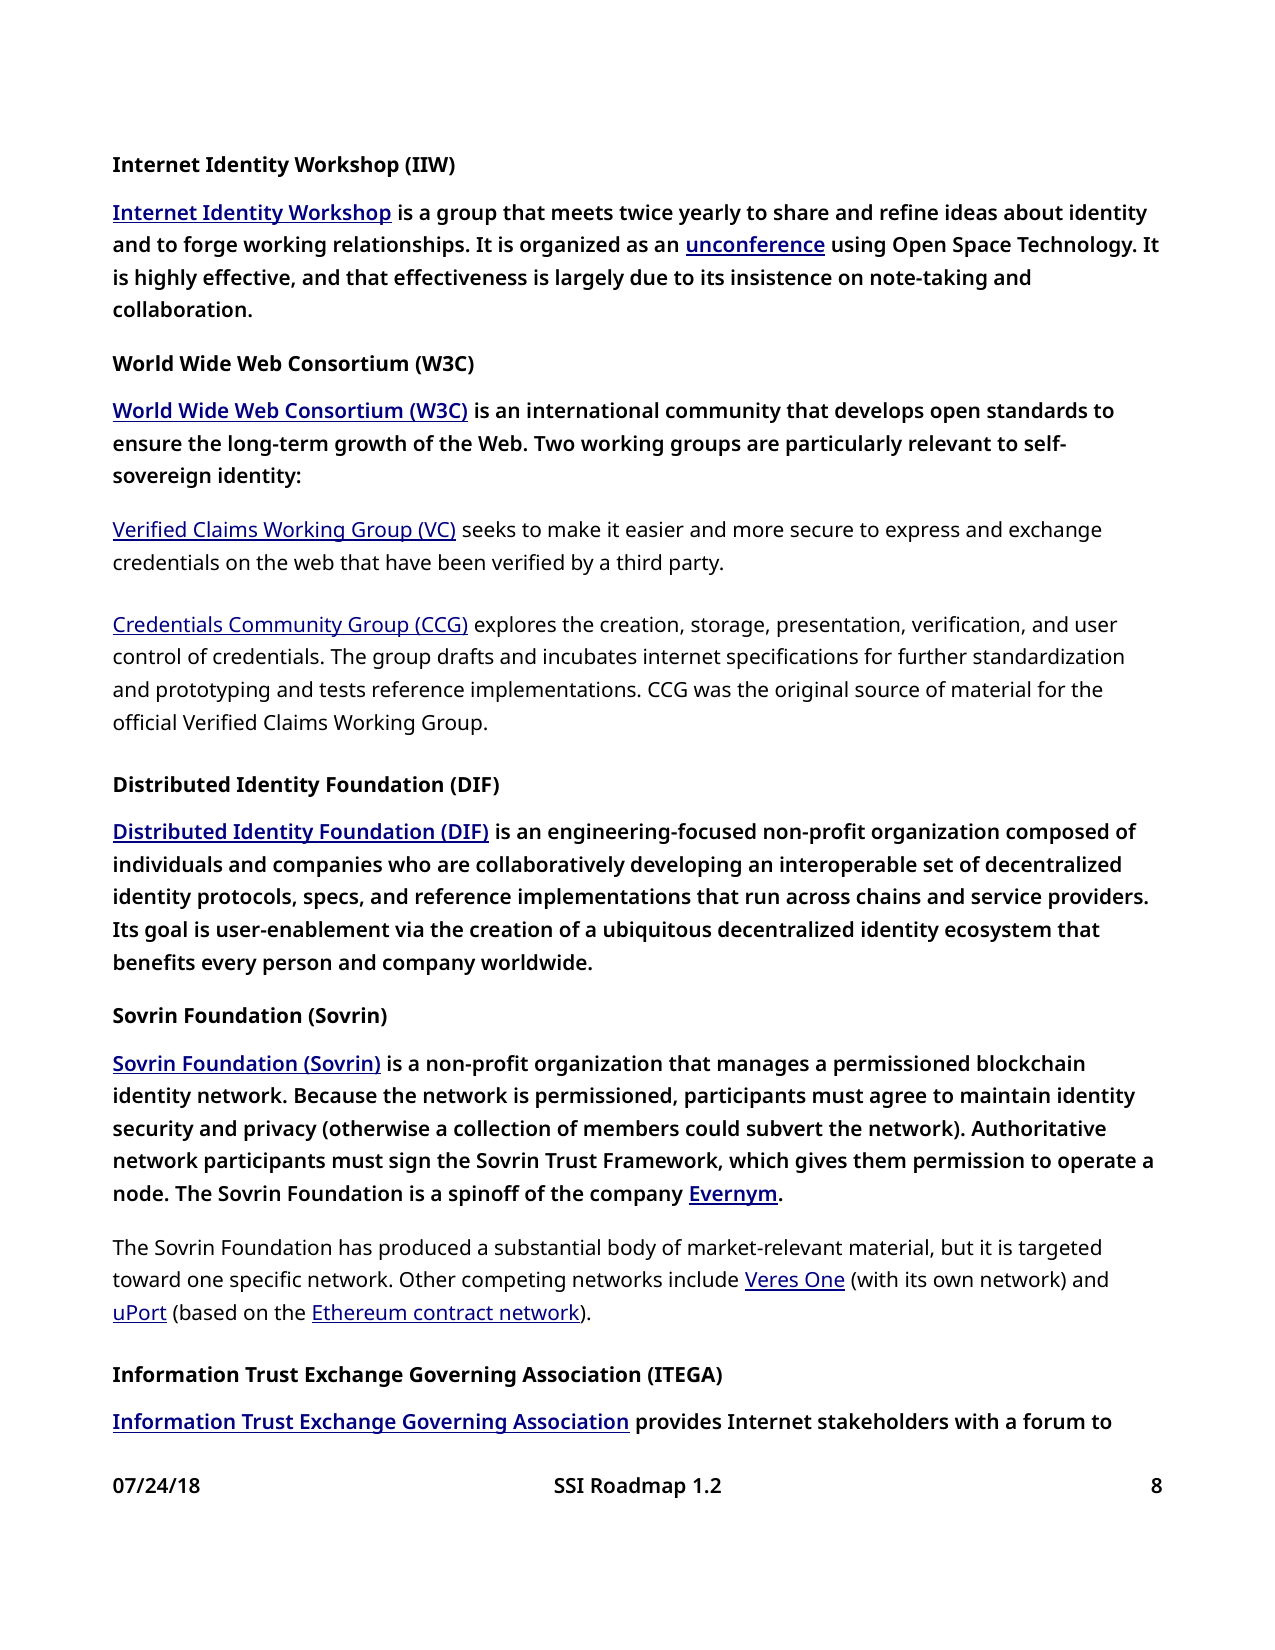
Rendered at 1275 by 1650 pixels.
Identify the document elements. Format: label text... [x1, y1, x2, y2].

text Sovrin Foundation (Sovrin) is a non-profit organization that manages a permissioned blockchain identity network. Because the network is permissioned, participants must agree to maintain identity security and privacy (otherwise a collection of members could subvert the network). Authoritative network participants must sign the Sovrin Trust Framework, which gives them permission to operate a node. The Sovrin Foundation is a spinoff of the company Evernym. [112, 1049, 1162, 1208]
subtitle Internet Identity Workshop (IIW) [112, 150, 1162, 178]
text Information Trust Exchange Governing Association provides Internet stakeholders with a forum to [112, 1407, 1162, 1436]
text Credentials Community Group (CCG) explores the creation, storage, presentation, verification, and user control of credentials. The group drafts and incubates internet specifications for further standardization and prototyping and tests reference implementations. CCG was the original source of material for the official Verified Claims Working Group. [112, 610, 1162, 736]
text The Sovrin Foundation has produced a substantial body of market-relevant material, but it is targeted toward one specific network. Other competing networks include Veres One (with its own network) and uPort (based on the Ethereum contract network). [112, 1233, 1162, 1326]
subtitle World Wide Web Consortium (W3C) [112, 349, 1162, 377]
subtitle Sovrin Foundation (Sovrin) [112, 1001, 1162, 1029]
subtitle Information Trust Exchange Governing Association (ITEGA) [112, 1360, 1162, 1388]
text Verified Claims Working Group (VC) seeks to make it easier and more secure to express and exchange credentials on the web that have been verified by a third party. [112, 515, 1162, 576]
text Distributed Identity Foundation (DIF) is an engineering-focused non-profit organization composed of individuals and companies who are collaboratively developing an interoperable set of decentralized identity protocols, specs, and reference implementations that run across chains and service providers. Its goal is user-enablement via the creation of a ubiquitous decentralized identity ecosystem that benefits every person and company worldwide. [112, 817, 1162, 976]
text Internet Identity Workshop is a group that meets twice yearly to share and refine ideas about identity and to forge working relationships. It is organized as an unconference using Open Space Technology. It is highly effective, and that effectiveness is largely due to its insistence on note-taking and collaboration. [112, 198, 1162, 324]
subtitle Distributed Identity Foundation (DIF) [112, 770, 1162, 798]
text World Wide Web Consortium (W3C) is an international community that develops open standards to ensure the long-term growth of the Web. Two working groups are particularly relevant to self-sovereign identity: [112, 396, 1162, 490]
